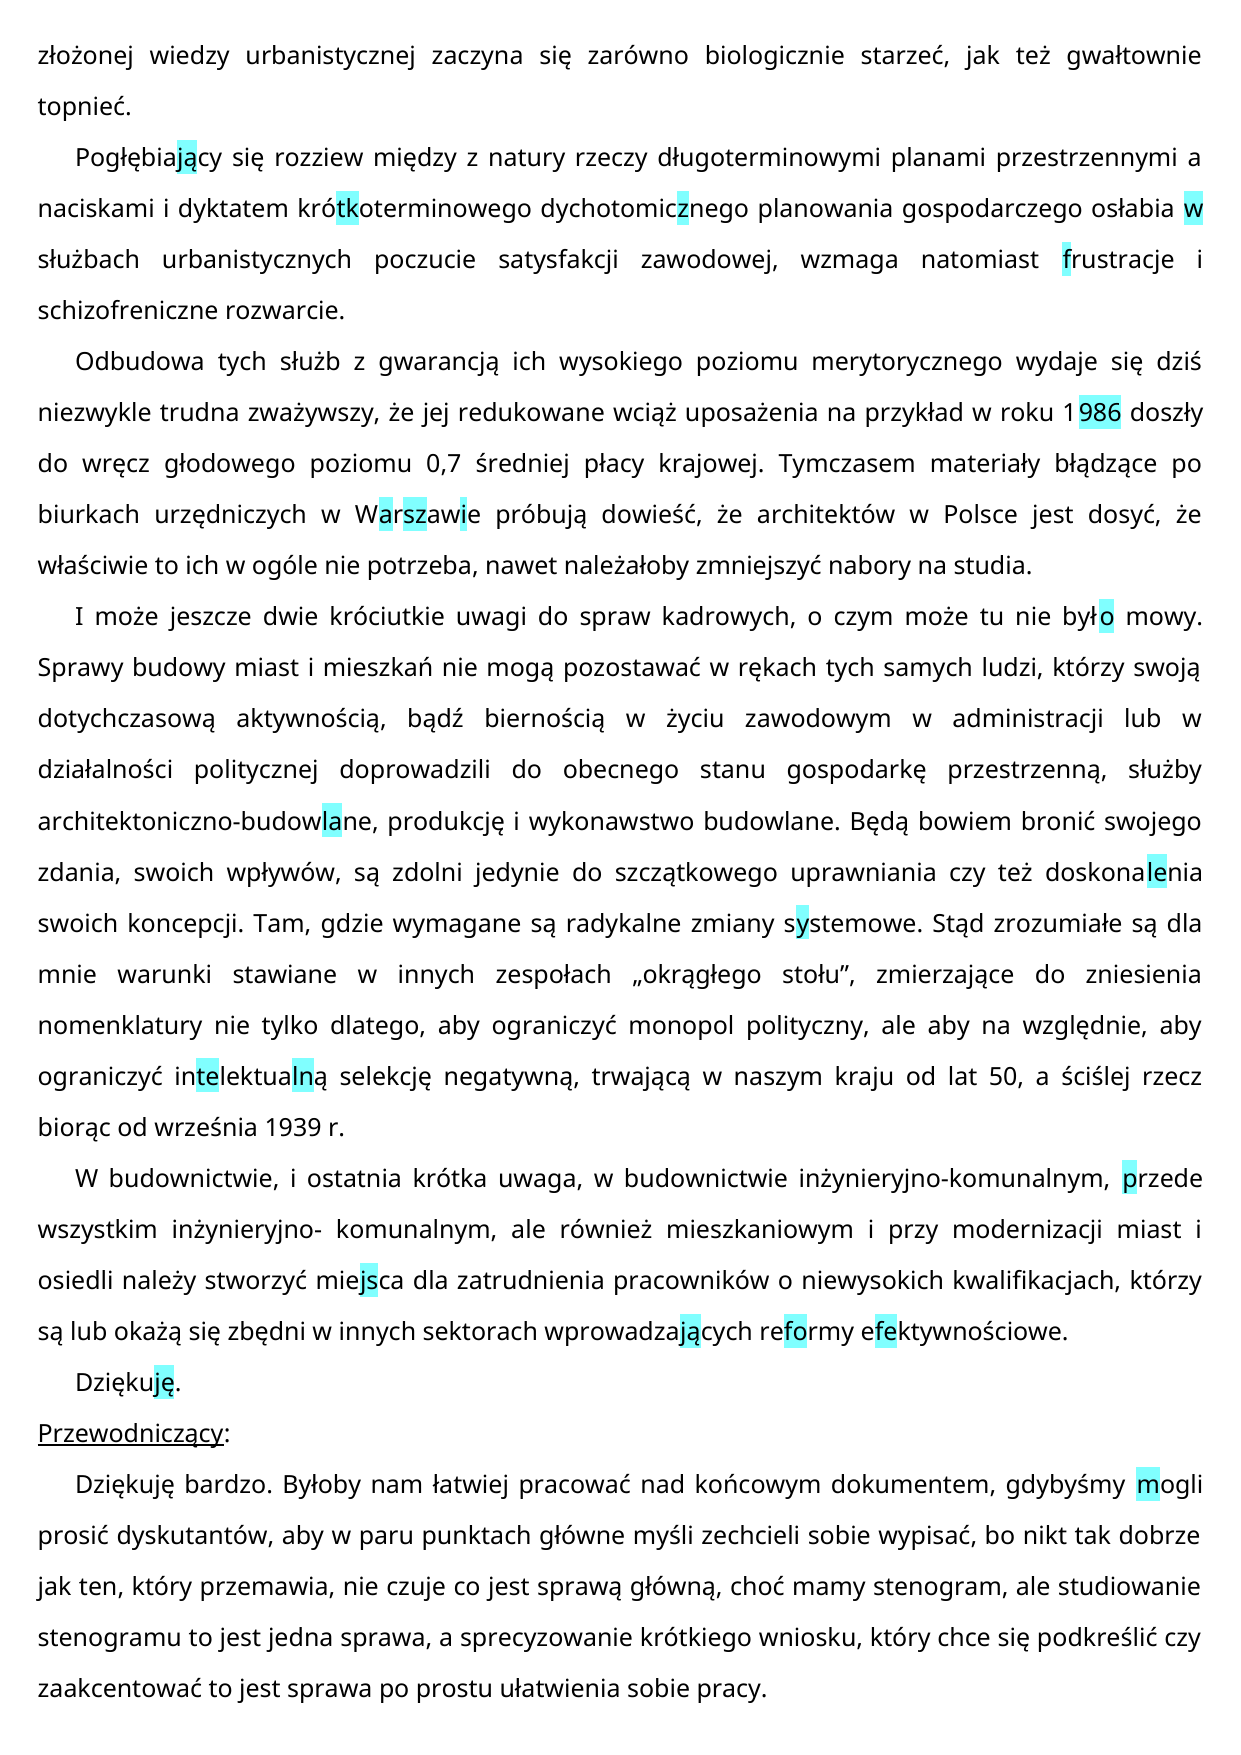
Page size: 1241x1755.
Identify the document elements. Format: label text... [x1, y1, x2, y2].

text Dziękuję bardzo. Byłoby nam łatwiej pracować nad końcowym dokumentem, gdybyśmy mogli prosić dyskutantów, aby w paru punktach główne myśli zechcieli sobie wypisać, bo nikt tak dobrze jak ten, który przemawia, nie czuje co jest sprawą główną, choć mamy stenogram, ale studiowanie stenogramu to jest jedna sprawa, a sprecyzowanie krótkiego wniosku, który chce się podkreślić czy zaakcentować to jest sprawa po prostu ułatwienia sobie pracy. [37, 1467, 1203, 1705]
text Dziękuję. [37, 1364, 1203, 1399]
text złożonej wiedzy urbanistycznej zaczyna się zarówno biologicznie starzeć, jak też gwałtownie topnieć. [37, 37, 1203, 123]
text Odbudowa tych służb z gwarancją ich wysokiego poziomu merytorycznego wydaje się dziś niezwykle trudna zważywszy, że jej redukowane wciąż uposażenia na przykład w roku 1986 doszły do wręcz głodowego poziomu 0,7 średniej płacy krajowej. Tymczasem materiały błądzące po biurkach urzędniczych w Warszawie próbują dowieść, że architektów w Polsce jest dosyć, że właściwie to ich w ogóle nie potrzeba, nawet należałoby zmniejszyć nabory na studia. [37, 344, 1203, 582]
text I może jeszcze dwie króciutkie uwagi do spraw kadrowych, o czym może tu nie było mowy. Sprawy budowy miast i mieszkań nie mogą pozostawać w rękach tych samych ludzi, którzy swoją dotychczasową aktywnością, bądź biernością w życiu zawodowym w administracji lub w działalności politycznej doprowadzili do obecnego stanu gospodarkę przestrzenną, służby architektoniczno-budowlane, produkcję i wykonawstwo budowlane. Będą bowiem bronić swojego zdania, swoich wpływów, są zdolni jedynie do szczątkowego uprawniania czy też doskonalenia swoich koncepcji. Tam, gdzie wymagane są radykalne zmiany systemowe. Stąd zrozumiałe są dla mnie warunki stawiane w innych zespołach „okrągłego stołu”, zmierzające do zniesienia nomenklatury nie tylko dlatego, aby ograniczyć monopol polityczny, ale aby na względnie, aby ograniczyć intelektualną selekcję negatywną, trwającą w naszym kraju od lat 50, a ściślej rzecz biorąc od września 1939 r. [37, 599, 1203, 1143]
text Przewodniczący: [37, 1416, 1203, 1450]
text W budownictwie, i ostatnia krótka uwaga, w budownictwie inżynieryjno-komunalnym, przede wszystkim inżynieryjno- komunalnym, ale również mieszkaniowym i przy modernizacji miast i osiedli należy stworzyć miejsca dla zatrudnienia pracowników o niewysokich kwalifikacjach, którzy są lub okażą się zbędni w innych sektorach wprowadzających reformy efektywnościowe. [37, 1160, 1203, 1348]
text Pogłębiający się rozziew między z natury rzeczy długoterminowymi planami przestrzennymi a naciskami i dyktatem krótkoterminowego dychotomicznego planowania gospodarczego osłabia w służbach urbanistycznych poczucie satysfakcji zawodowej, wzmaga natomiast frustracje i schizofreniczne rozwarcie. [37, 139, 1203, 327]
